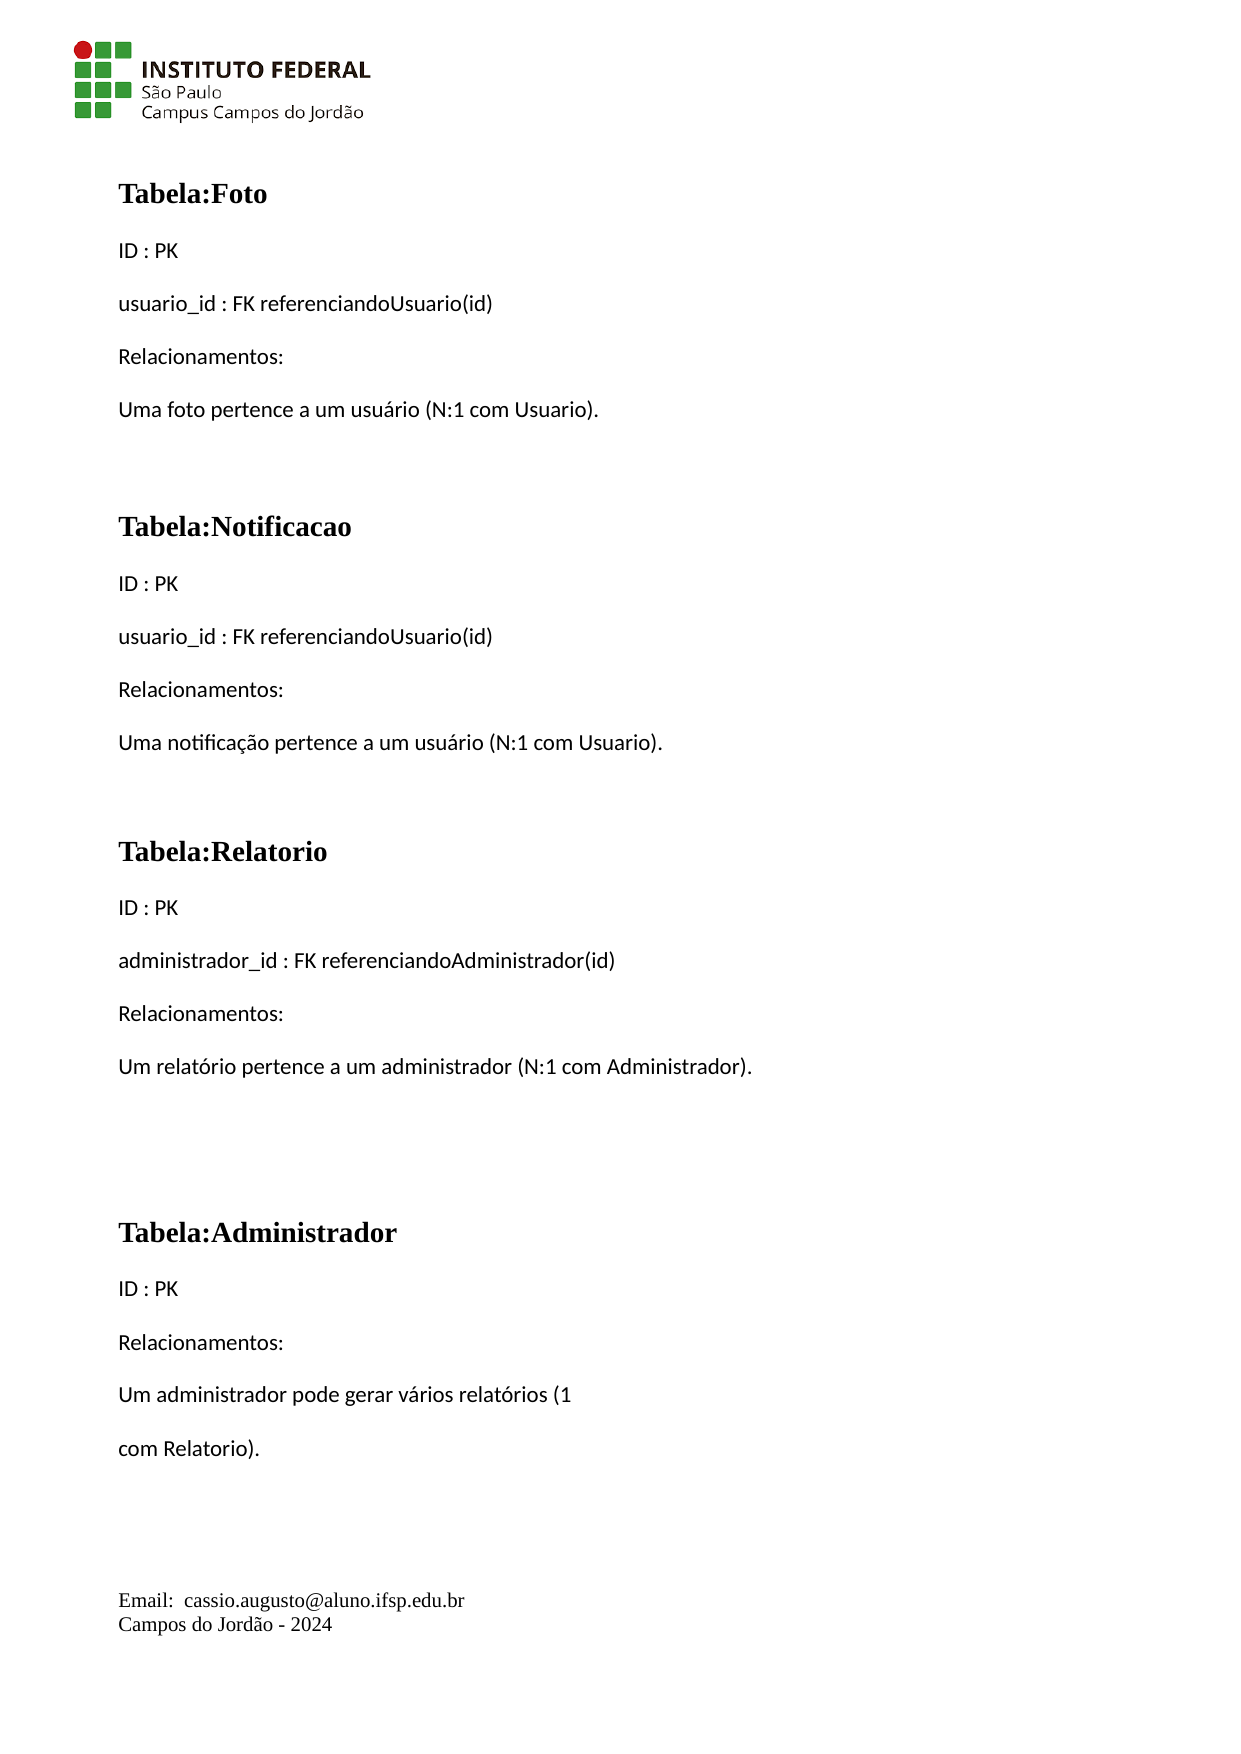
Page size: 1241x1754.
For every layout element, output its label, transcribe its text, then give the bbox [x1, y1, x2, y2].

text Relacionamentos: [118, 999, 1122, 1027]
text Um administrador pode gerar vários relatórios (1 [118, 1381, 1122, 1409]
picture [59, 20, 383, 136]
text com Relatorio). [118, 1434, 1122, 1462]
text Relacionamentos: [118, 1328, 1122, 1356]
text Tabela:Relatorio [118, 834, 1122, 868]
text Tabela:Foto [118, 176, 1122, 210]
text ID : PK [118, 569, 1122, 597]
text Tabela:Administrador [118, 1215, 1122, 1249]
text ID : PK [118, 236, 1122, 264]
text Um relatório pertence a um administrador (N:1 com Administrador). [118, 1052, 1122, 1081]
text ID : PK [118, 1274, 1122, 1303]
text usuario_id : FK referenciandoUsuario(id) [118, 622, 1122, 650]
text administrador_id : FK referenciandoAdministrador(id) [118, 946, 1122, 974]
text Uma notificação pertence a um usuário (N:1 com Usuario). [118, 728, 1122, 756]
text Tabela:Notificacao [118, 509, 1122, 543]
text Relacionamentos: [118, 675, 1122, 703]
text usuario_id : FK referenciandoUsuario(id) [118, 289, 1122, 317]
text Uma foto pertence a um usuário (N:1 com Usuario). [118, 395, 1122, 423]
text ID : PK [118, 893, 1122, 921]
text Relacionamentos: [118, 342, 1122, 370]
